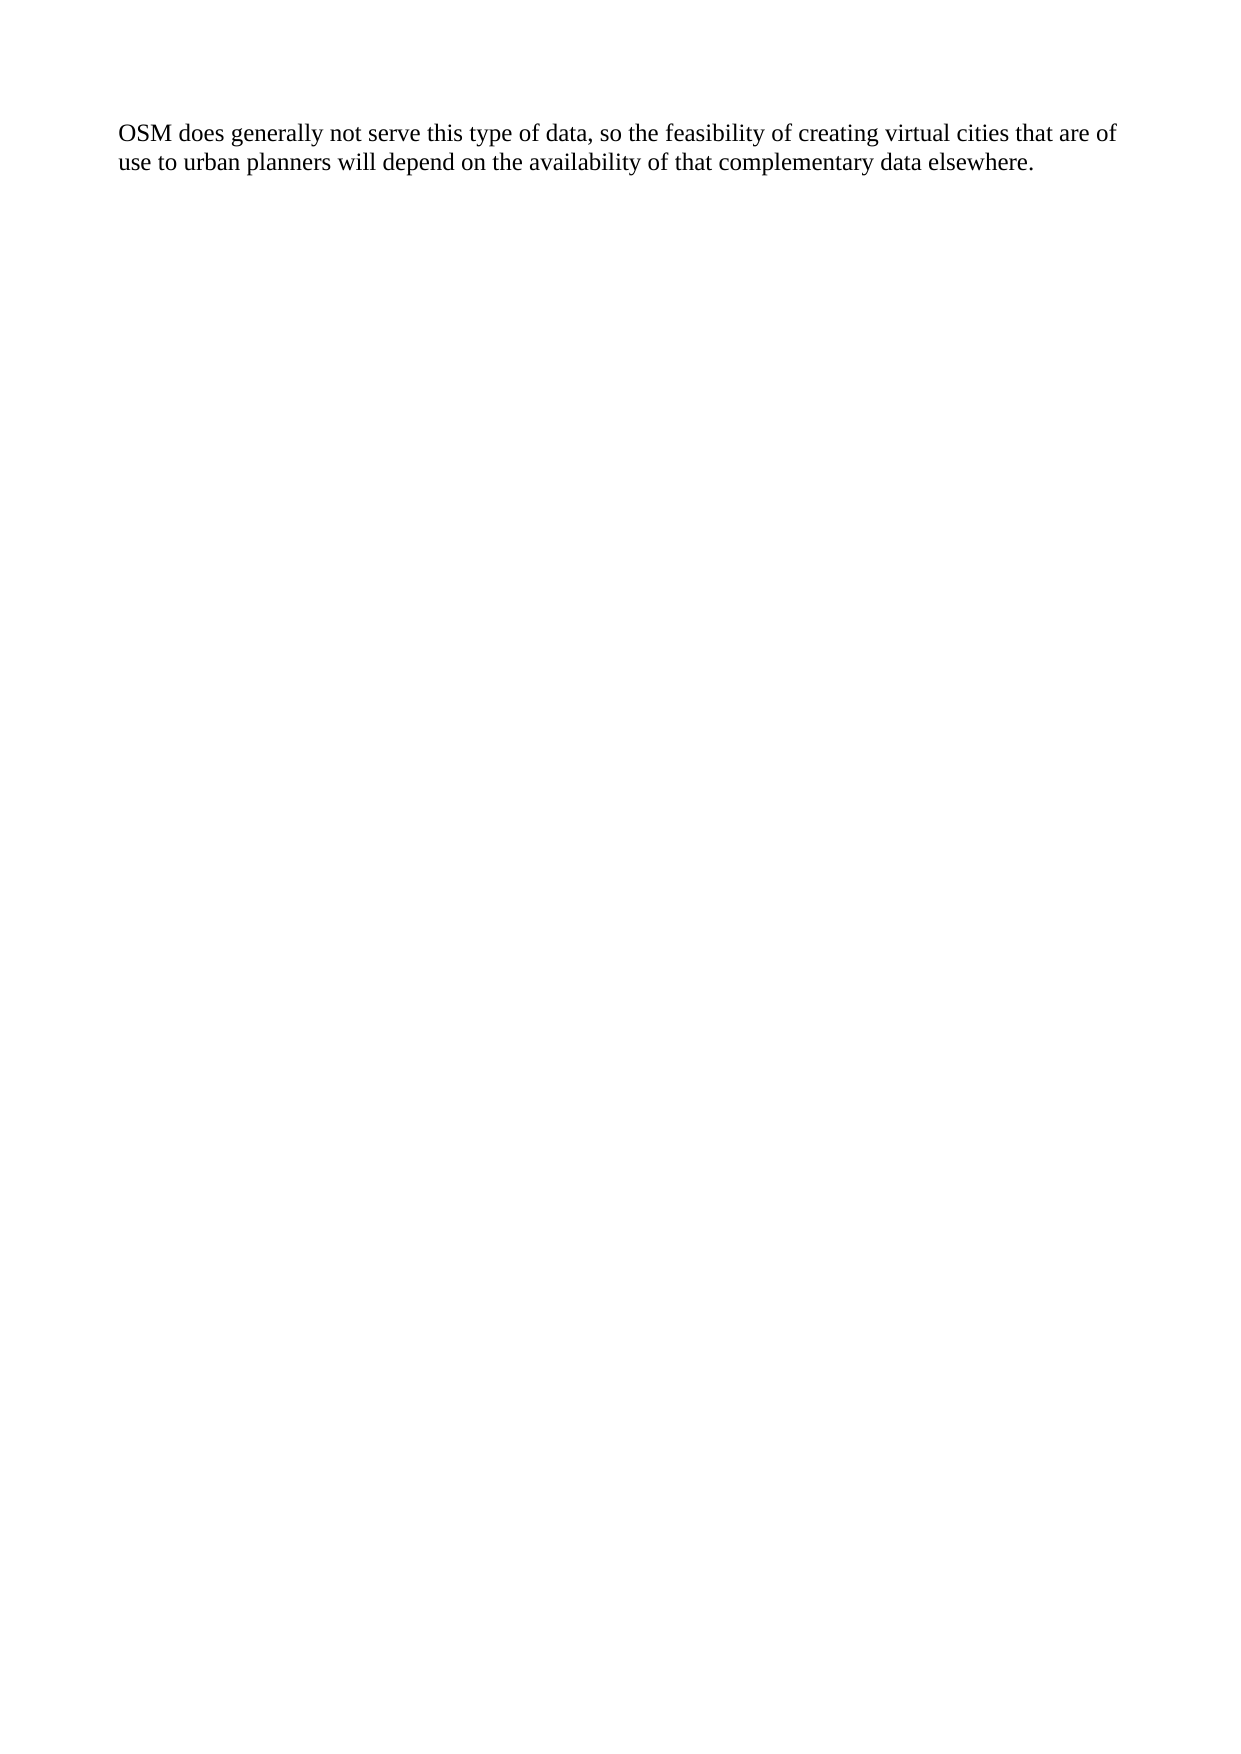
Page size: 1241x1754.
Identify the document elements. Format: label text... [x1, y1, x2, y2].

text OSM does generally not serve this type of data, so the feasibility of creating virtual cities that are of use to urban planners will depend on the availability of that complementary data elsewhere. [118, 118, 1122, 176]
